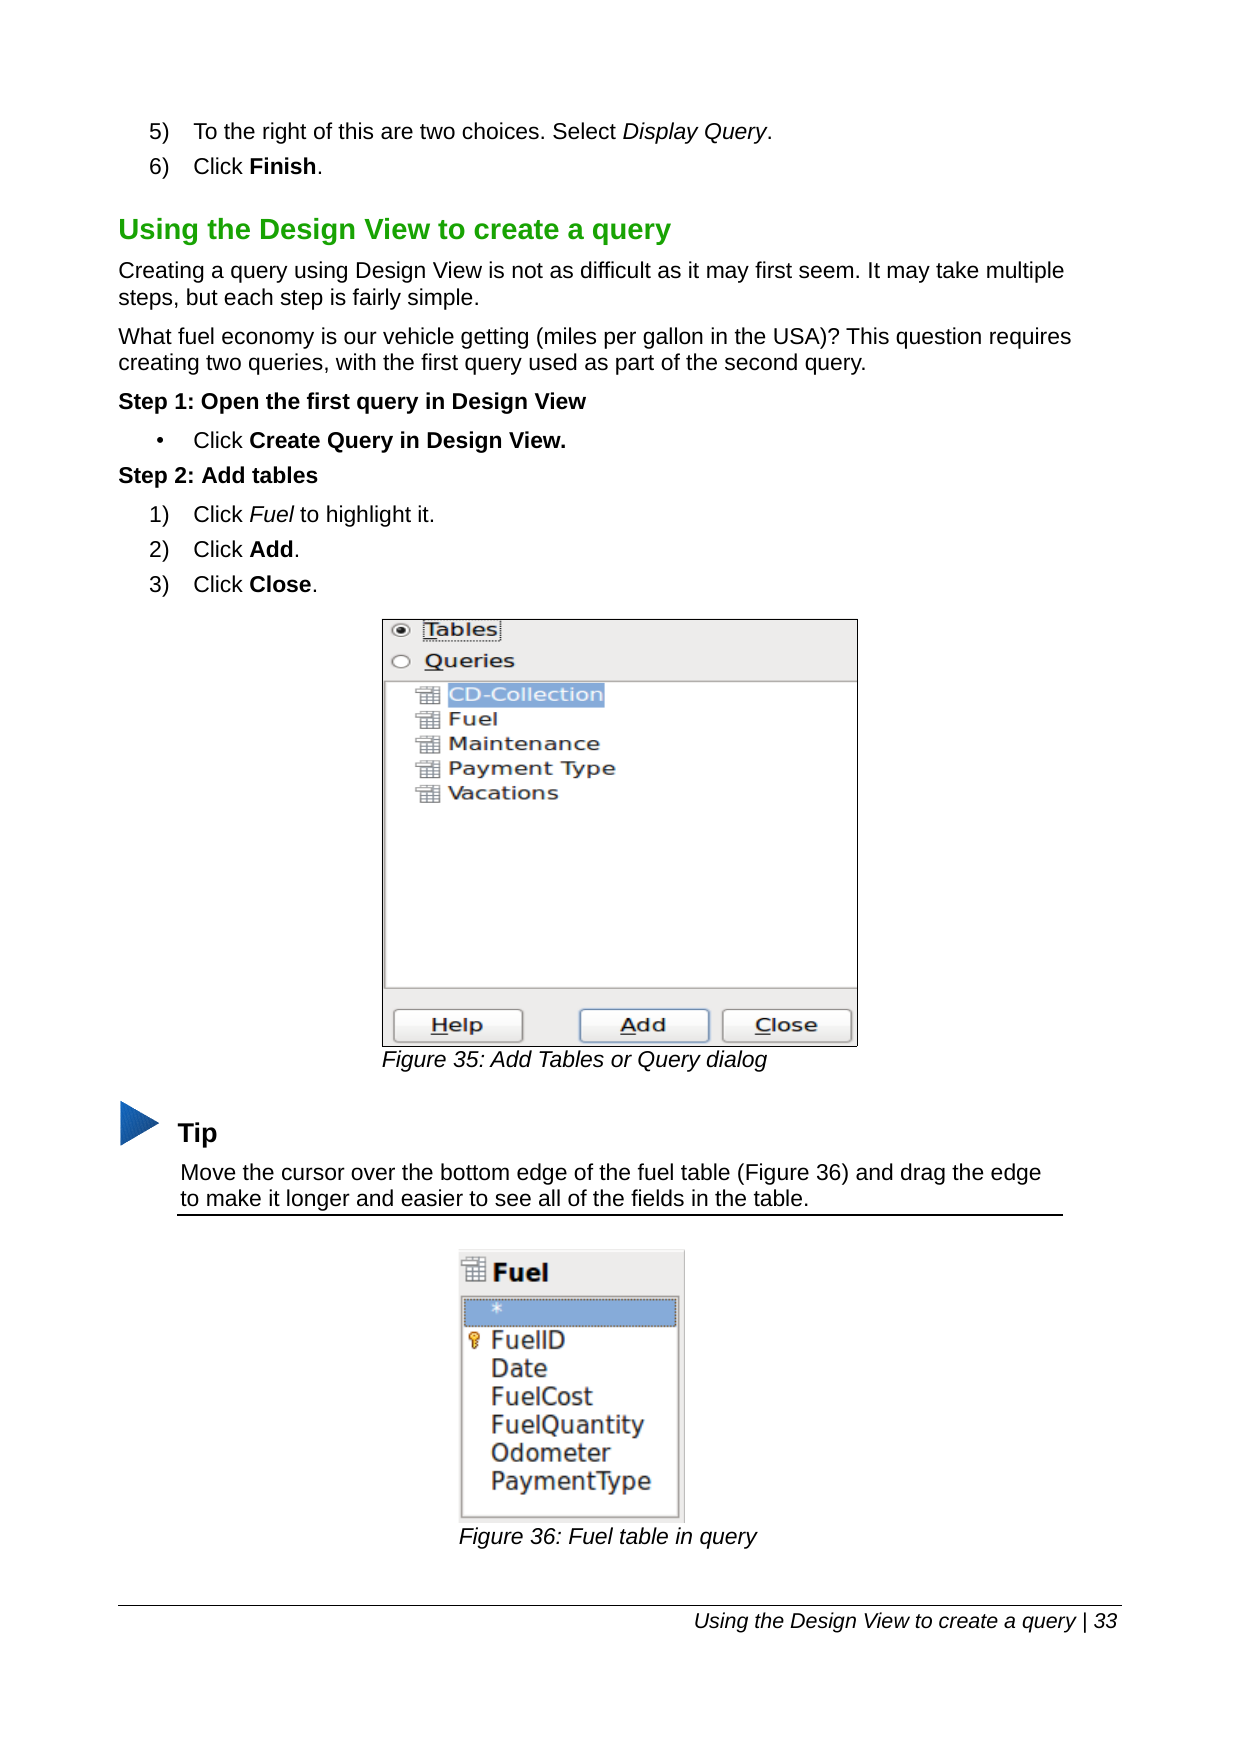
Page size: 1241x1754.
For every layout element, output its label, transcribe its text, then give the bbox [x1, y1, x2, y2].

list Click Create Query in Design View. [156, 427, 1122, 453]
text Move the cursor over the bottom edge of the fuel table (Figure 36) and drag the edge to make it longer and easier to see all of the fields in the table. [177, 1155, 1063, 1214]
list Click Close. [169, 571, 1122, 598]
text Step 1: Open the first query in Design View [118, 388, 1122, 414]
subtitle Tip [118, 1098, 1122, 1148]
list Click Finish. [169, 153, 1122, 180]
list Click Fuel to highlight it. [169, 501, 1122, 527]
subtitle Using the Design View to create a query [118, 212, 1122, 246]
text Figure 35: Add Tables or Query dialog [382, 1046, 859, 1072]
text Figure 36: Fuel table in query [458, 1523, 782, 1549]
picture [383, 620, 857, 1046]
list Click Add. [169, 536, 1122, 562]
picture [458, 1249, 685, 1523]
text What fuel economy is our vehicle getting (miles per gallon in the USA)? This question requires creating two queries, with the first query used as part of the second query. [118, 323, 1122, 375]
text Creating a query using Design View is not as difficult as it may first seem. It may take multiple steps, but each step is fairly simple. [118, 257, 1122, 310]
list To the right of this are two choices. Select Display Query. [169, 118, 1122, 144]
text Step 2: Add tables [118, 462, 1122, 488]
